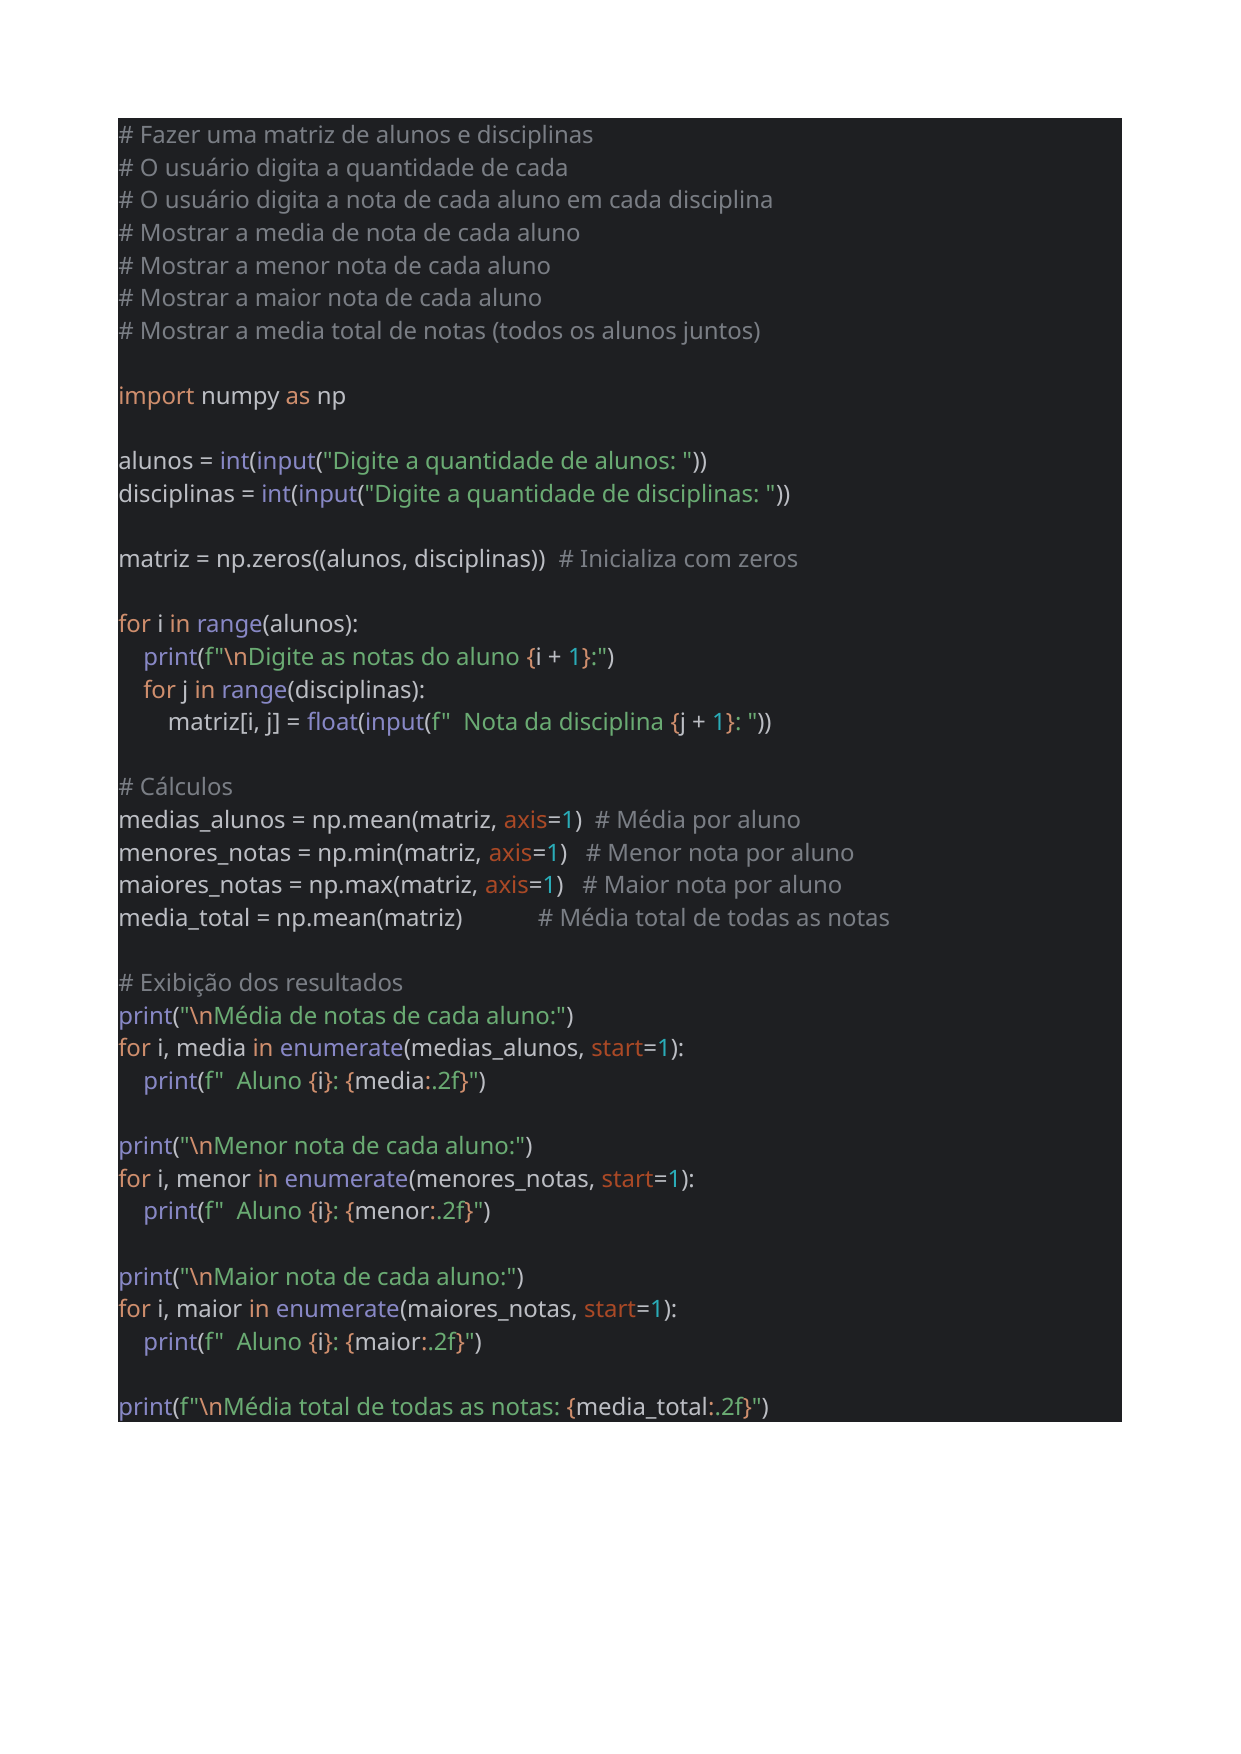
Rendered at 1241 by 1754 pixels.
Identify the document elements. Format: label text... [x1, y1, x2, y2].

text # Fazer uma matriz de alunos e disciplinas # O usuário digita a quantidade de cada # O usuário digita a nota de cada aluno em cada disciplina # Mostrar a media de nota de cada aluno # Mostrar a menor nota de cada aluno # Mostrar a maior nota de cada aluno # Mostrar a media total de notas (todos os alunos juntos) import numpy as np alunos = int(input("Digite a quantidade de alunos: ")) disciplinas = int(input("Digite a quantidade de disciplinas: ")) matriz = np.zeros((alunos, disciplinas)) # Inicializa com zeros for i in range(alunos): print(f"\nDigite as notas do aluno {i + 1}:") for j in range(disciplinas): matriz[i, j] = float(input(f" Nota da disciplina {j + 1}: ")) # Cálculos medias_alunos = np.mean(matriz, axis=1) # Média por aluno menores_notas = np.min(matriz, axis=1) # Menor nota por aluno maiores_notas = np.max(matriz, axis=1) # Maior nota por aluno media_total = np.mean(matriz) # Média total de todas as notas # Exibição dos resultados print("\nMédia de notas de cada aluno:") for i, media in enumerate(medias_alunos, start=1): print(f" Aluno {i}: {media:.2f}") print("\nMenor nota de cada aluno:") for i, menor in enumerate(menores_notas, start=1): print(f" Aluno {i}: {menor:.2f}") print("\nMaior nota de cada aluno:") for i, maior in enumerate(maiores_notas, start=1): print(f" Aluno {i}: {maior:.2f}") print(f"\nMédia total de todas as notas: {media_total:.2f}") [118, 118, 1122, 1422]
